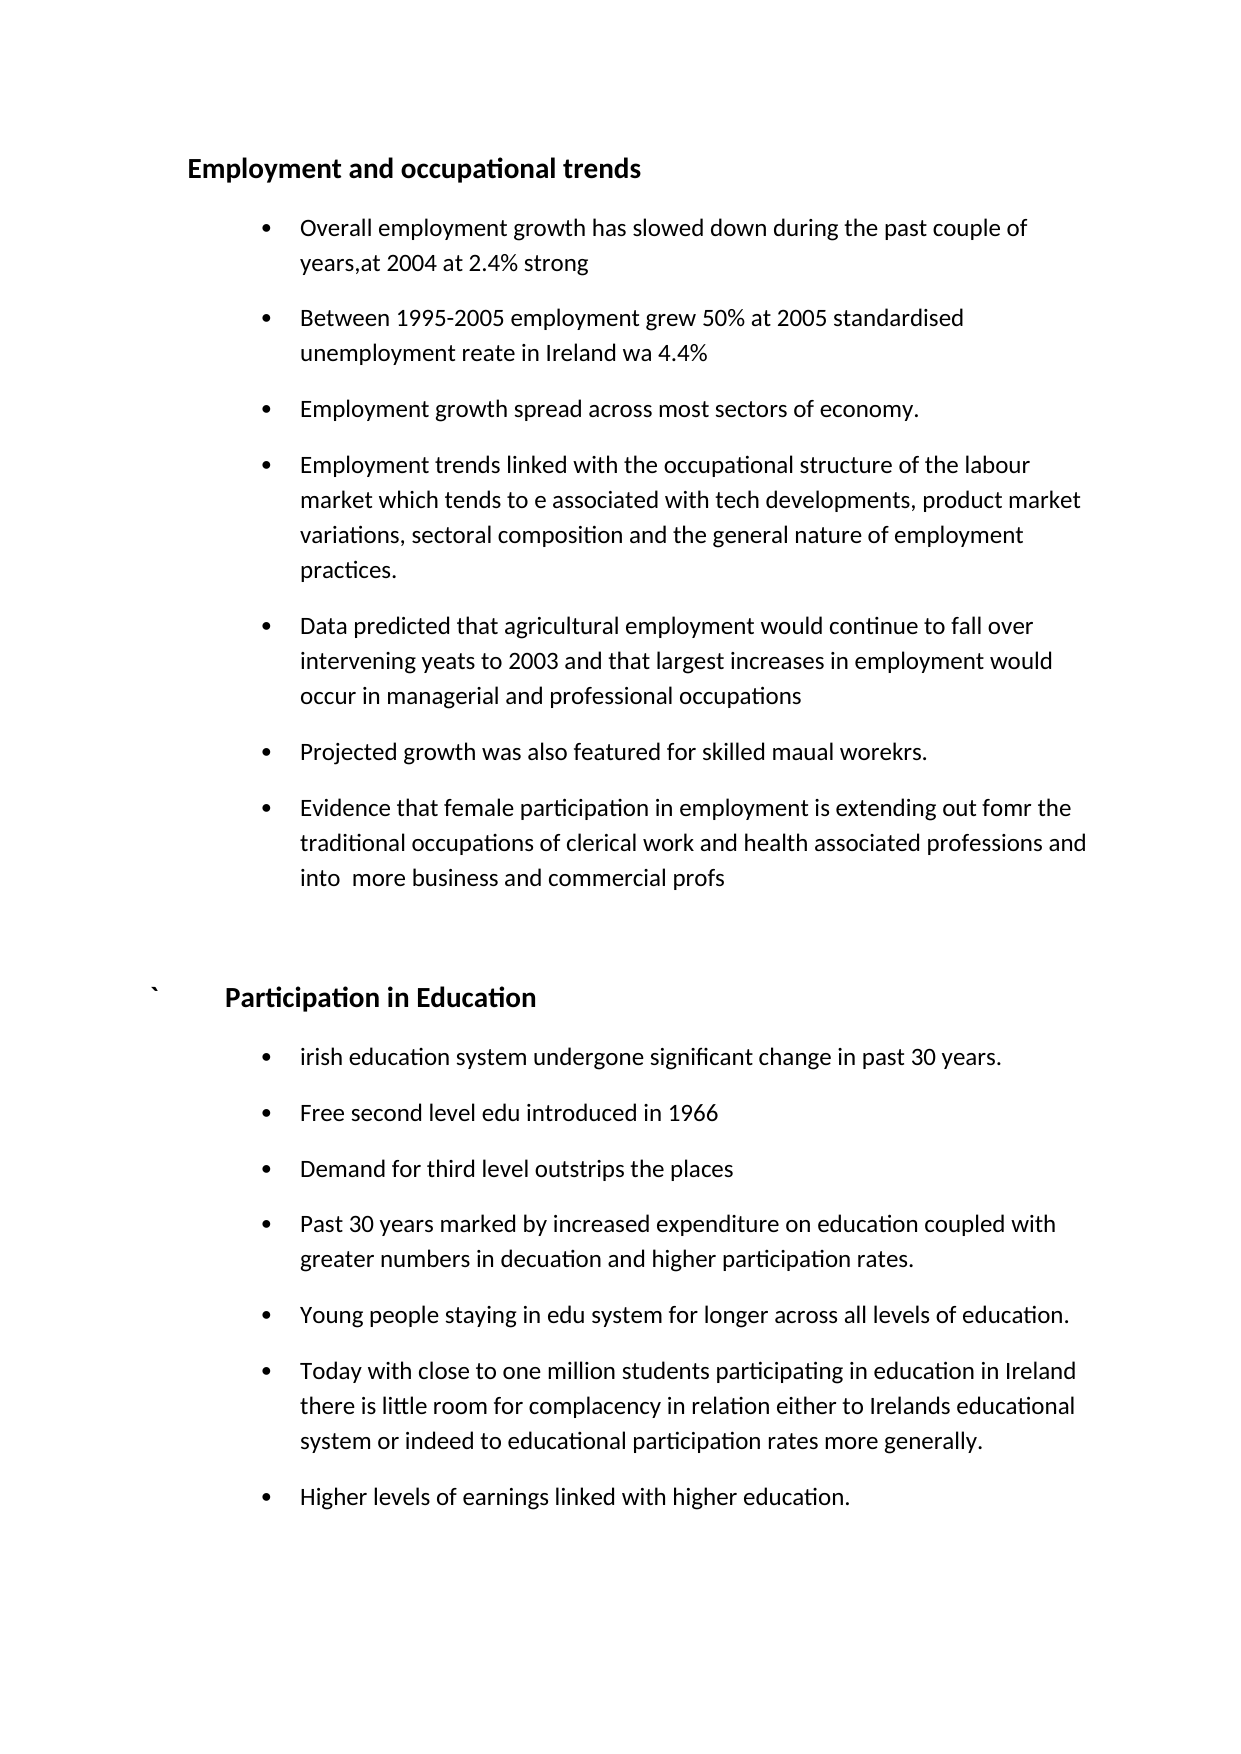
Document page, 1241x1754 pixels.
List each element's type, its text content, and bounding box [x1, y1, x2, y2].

list Projected growth was also featured for skilled maual worekrs. [262, 736, 1090, 766]
list Demand for third level outstrips the places [262, 1153, 1090, 1183]
text ` Participation in Education [150, 979, 1090, 1015]
list Higher levels of earnings linked with higher education. [262, 1481, 1090, 1512]
list irish education system undergone significant change in past 30 years. [262, 1041, 1090, 1072]
list Past 30 years marked by increased expenditure on education coupled with greater numbers in decuation and higher participation rates. [262, 1209, 1090, 1274]
list Between 1995-2005 employment grew 50% at 2005 standardised unemployment reate in Ireland wa 4.4% [262, 303, 1090, 368]
list Evidence that female participation in employment is extending out fomr the traditional occupations of clerical work and health associated professions and into more business and commercial profs [262, 792, 1090, 892]
text Employment and occupational trends [187, 150, 1090, 186]
list Employment trends linked with the occupational structure of the labour market which tends to e associated with tech developments, product market variations, sectoral composition and the general nature of employment practices. [262, 449, 1090, 585]
list Overall employment growth has slowed down during the past couple of years,at 2004 at 2.4% strong [262, 212, 1090, 277]
list Employment growth spread across most sectors of economy. [262, 393, 1090, 424]
list Today with close to one million students participating in education in Ireland there is little room for complacency in relation either to Irelands educational system or indeed to educational participation rates more generally. [262, 1355, 1090, 1456]
list Data predicted that agricultural employment would continue to fall over intervening yeats to 2003 and that largest increases in employment would occur in managerial and professional occupations [262, 610, 1090, 711]
list Free second level edu introduced in 1966 [262, 1097, 1090, 1127]
list Young people staying in edu system for longer across all levels of education. [262, 1299, 1090, 1330]
